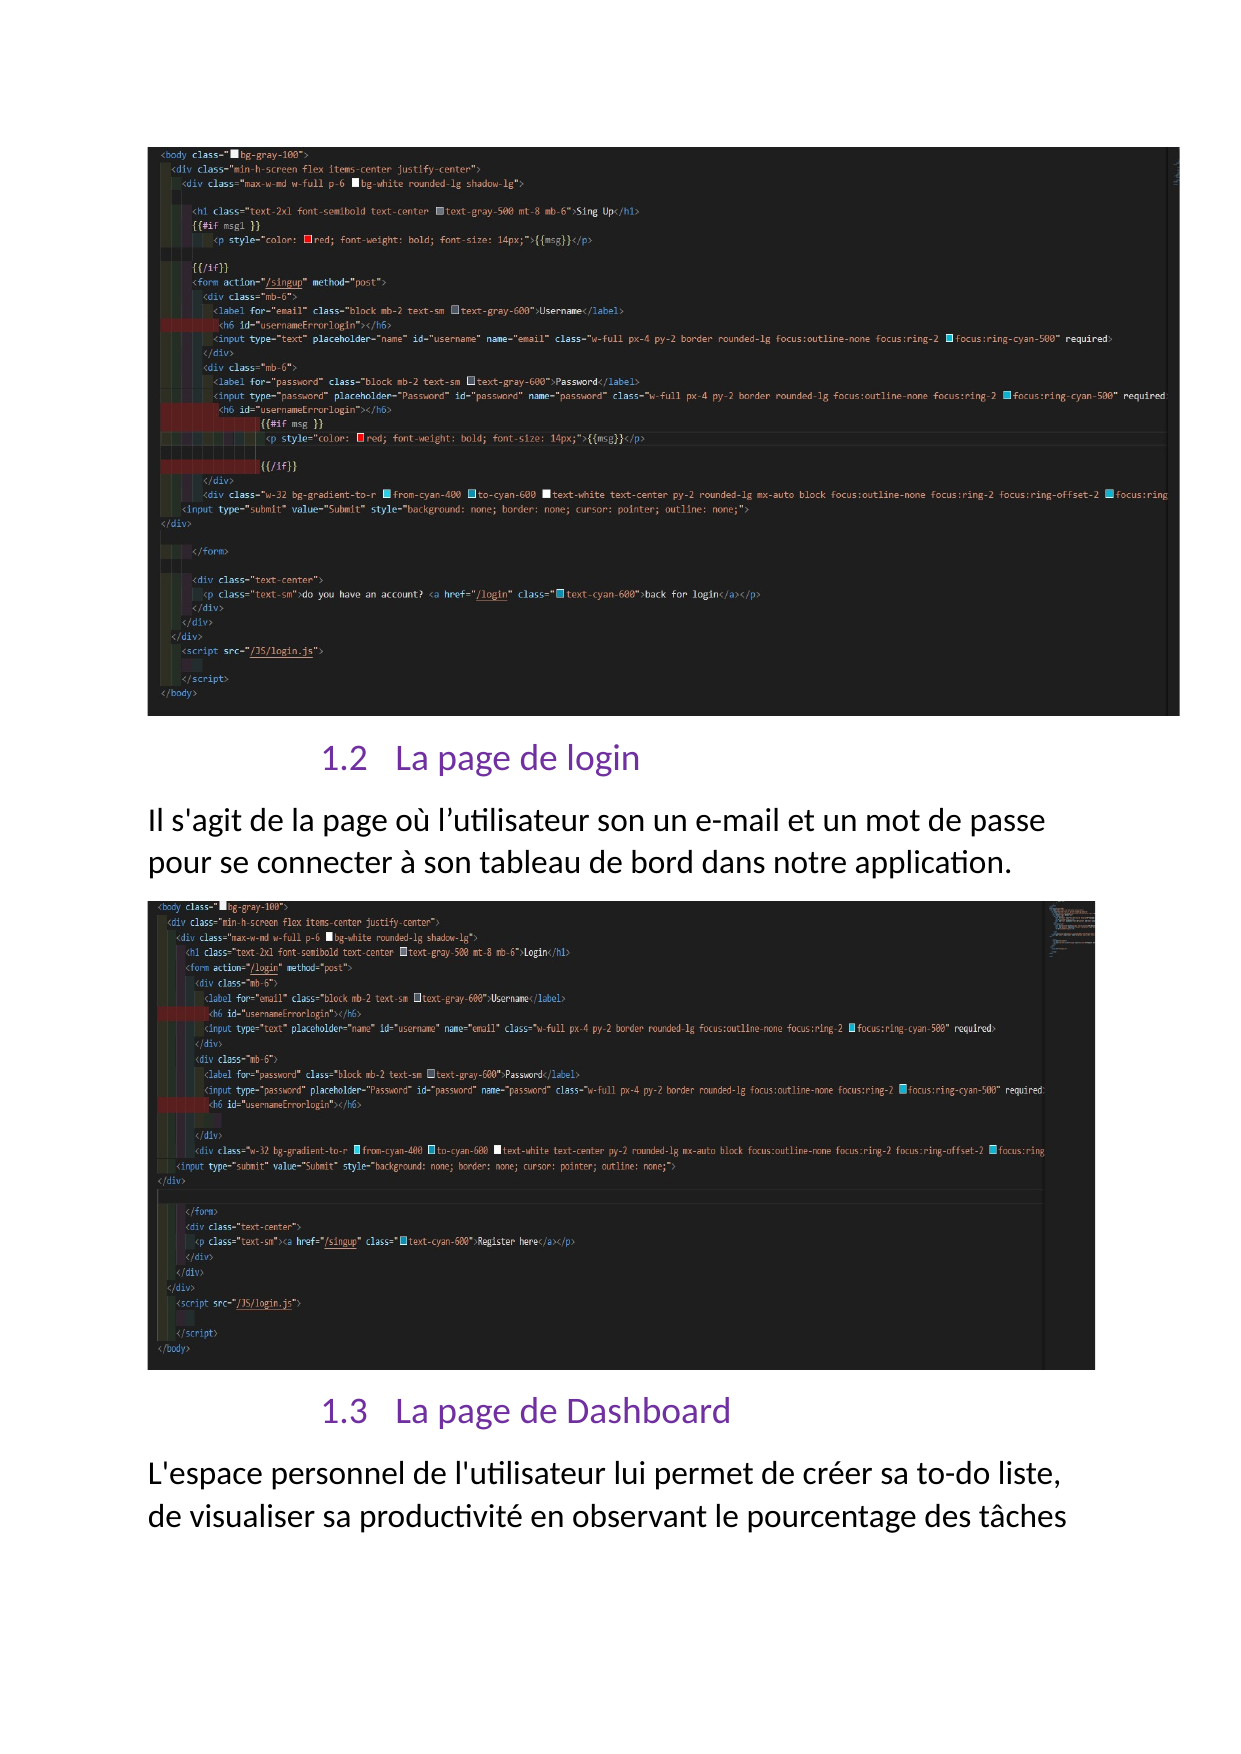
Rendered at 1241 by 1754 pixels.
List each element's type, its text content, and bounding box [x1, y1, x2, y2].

text L'espace personnel de l'utilisateur lui permet de créer sa to-do liste, de visualiser sa productivité en observant le pourcentage des tâches [148, 1452, 1093, 1536]
list La page de login [320, 734, 1093, 780]
list La page de Dashboard [320, 1387, 1093, 1433]
text Il s'agit de la page où l’utilisateur son un e-mail et un mot de passe pour se connecter à son tableau de bord dans notre application. [148, 799, 1093, 882]
